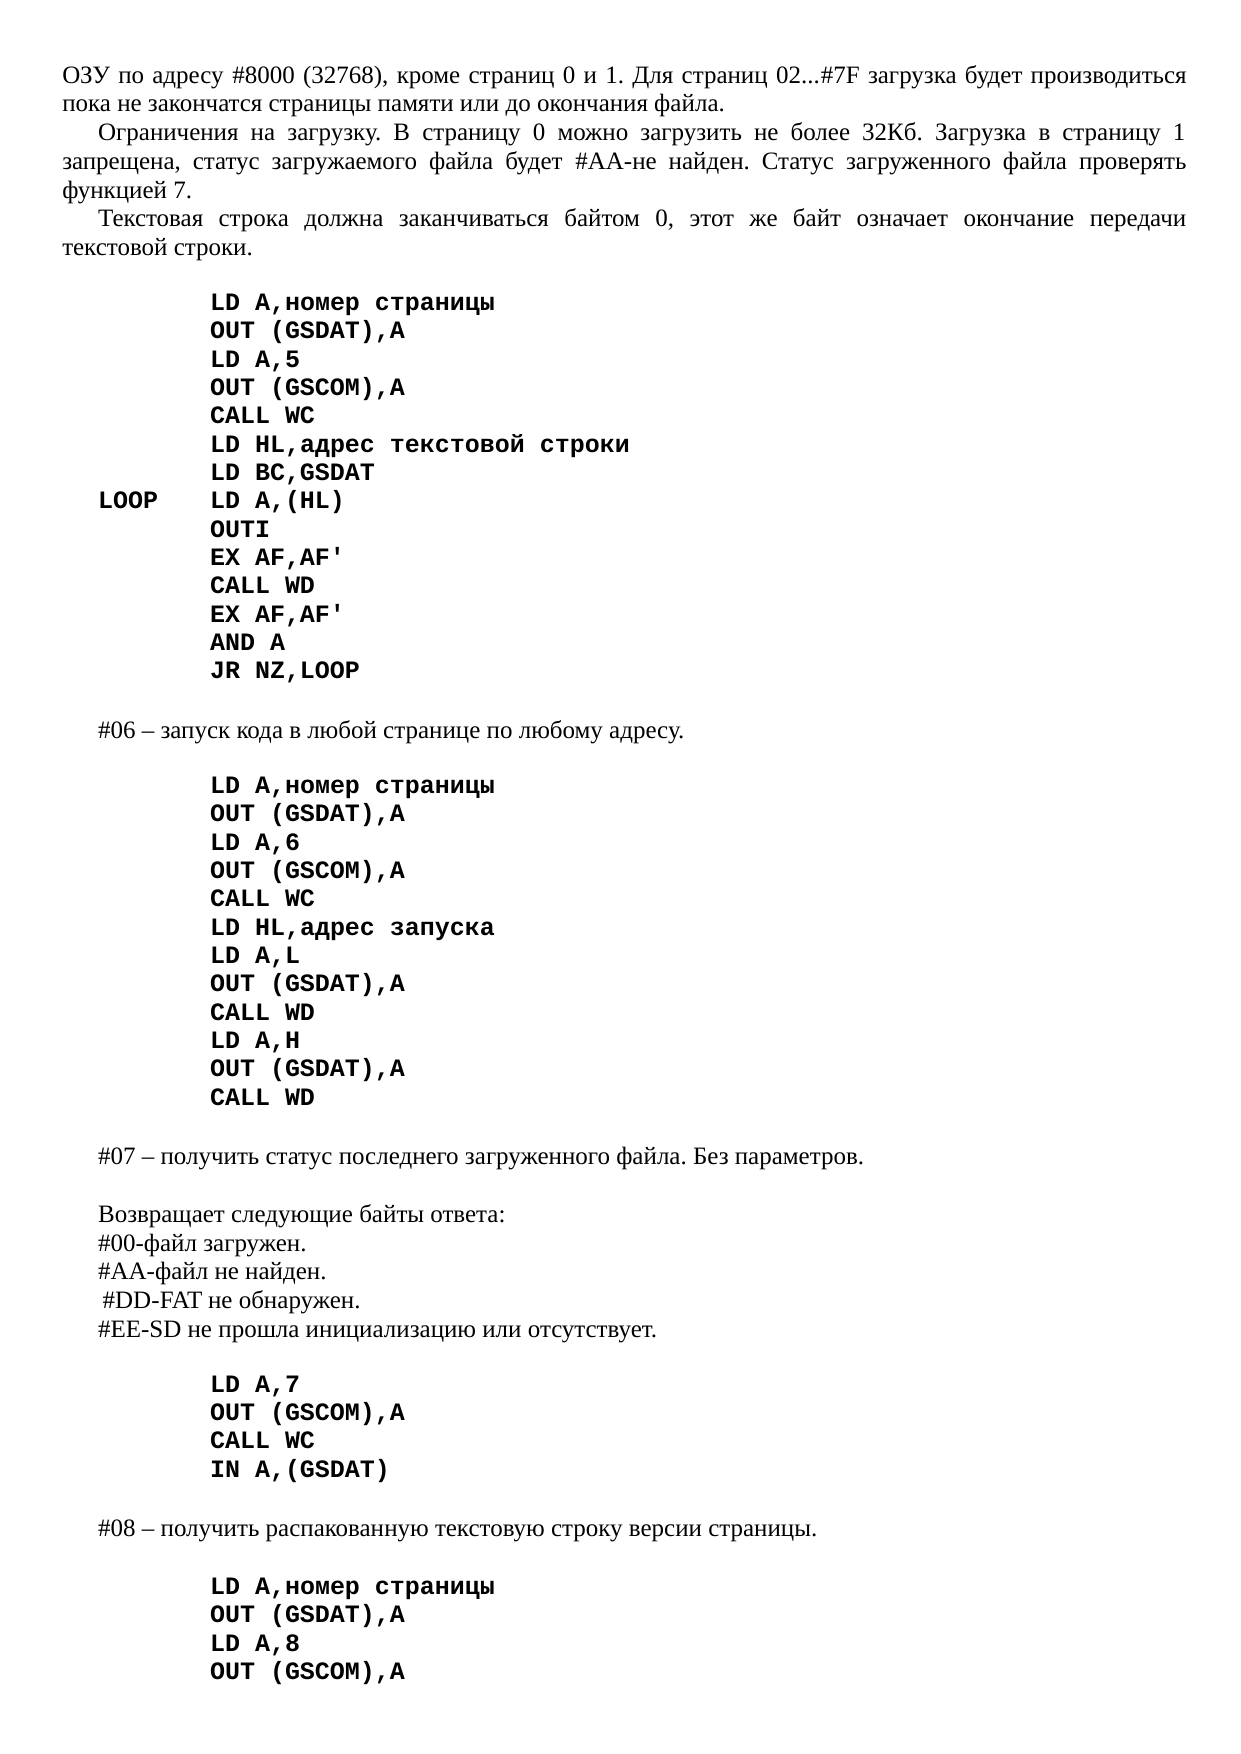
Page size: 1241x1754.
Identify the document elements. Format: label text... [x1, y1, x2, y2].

text OUTI [62, 516, 1187, 545]
text Текстовая строка должна заканчиваться байтом 0, этот же байт означает окончание передачи текстовой строки. [62, 203, 1187, 261]
text #06 – запуск кода в любой странице по любому адресу. [62, 715, 1187, 744]
text ОЗУ по адресу #8000 (32768), кроме страниц 0 и 1. Для страниц 02...#7F загрузка будет производиться пока не закончатся страницы памяти или до окончания файла. [62, 60, 1187, 117]
text Возвращает следующие байты ответа: [62, 1199, 1187, 1228]
text OUT (GSDAT),A [62, 318, 1187, 346]
text EX AF,AF' [62, 545, 1187, 573]
text #00-файл загружен. [62, 1228, 1187, 1256]
text #EE-SD не прошла инициализацию или отсутствует. [62, 1314, 1187, 1343]
text IN A,(GSDAT) [62, 1456, 1187, 1485]
text LD BC,GSDAT [62, 460, 1187, 488]
text #AA-файл не найден. [62, 1256, 1187, 1285]
text #DD-FAT не обнаружен. [62, 1285, 1187, 1314]
text LD A,L [62, 943, 1187, 971]
text OUT (GSDAT),A [62, 1056, 1187, 1084]
text OUT (GSCOM),A [62, 1400, 1187, 1428]
text OUT (GSDAT),A [62, 1602, 1187, 1630]
text LD A,номер страницы [62, 773, 1187, 801]
text JR NZ,LOOP [62, 658, 1187, 686]
text CALL WC [62, 1428, 1187, 1456]
text LD A,H [62, 1028, 1187, 1056]
text CALL WD [62, 999, 1187, 1028]
text LD A,номер страницы [62, 1571, 1187, 1602]
text CALL WC [62, 886, 1187, 914]
text #07 – получить статус последнего загруженного файла. Без параметров. [62, 1141, 1187, 1170]
text AND A [62, 630, 1187, 658]
text #08 – получить распакованную текстовую строку версии страницы. [62, 1513, 1187, 1542]
text OUT (GSCOM),A [62, 1658, 1187, 1687]
text LD HL,адрес текстовой строки [62, 431, 1187, 460]
text LD A,5 [62, 346, 1187, 375]
text LD HL,адрес запуска [62, 914, 1187, 943]
text OUT (GSCOM),A [62, 858, 1187, 886]
text LOOP LD A,(HL) [62, 488, 1187, 516]
text OUT (GSDAT),A [62, 801, 1187, 829]
text LD A,8 [62, 1630, 1187, 1658]
text OUT (GSDAT),A [62, 971, 1187, 999]
text LD A,7 [62, 1371, 1187, 1400]
text CALL WD [62, 1084, 1187, 1113]
text LD A,6 [62, 829, 1187, 858]
text LD A,номер страницы [62, 290, 1187, 318]
text Ограничения на загрузку. В страницу 0 можно загрузить не более 32Кб. Загрузка в страницу 1 запрещена, статус загружаемого файла будет #AA-не найден. Статус загруженного файла проверять функцией 7. [62, 117, 1187, 203]
text CALL WC [62, 403, 1187, 431]
text OUT (GSCOM),A [62, 375, 1187, 403]
text CALL WD [62, 573, 1187, 601]
text EX AF,AF' [62, 601, 1187, 630]
